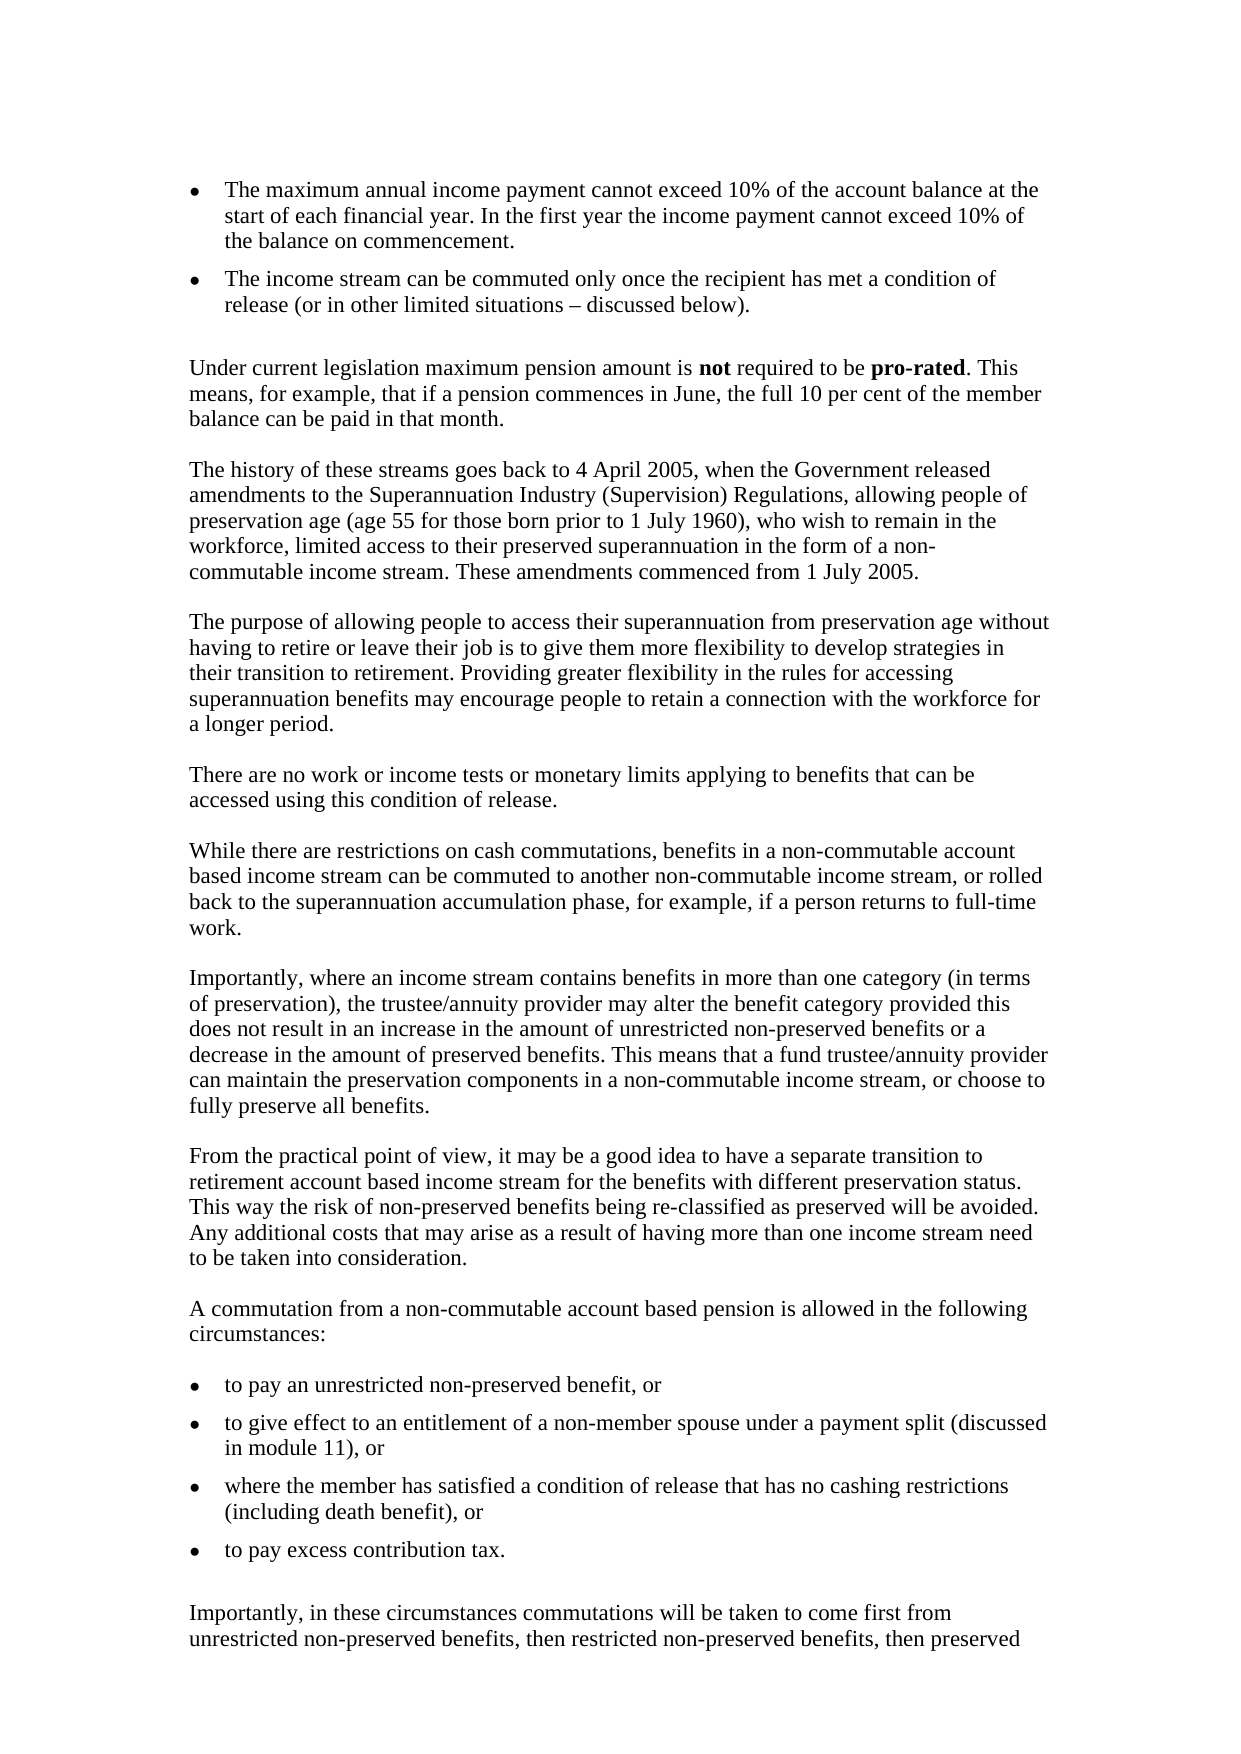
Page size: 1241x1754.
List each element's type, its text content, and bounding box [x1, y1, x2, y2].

text The history of these streams goes back to 4 April 2005, when the Government released amendments to the Superannuation Industry (Supervision) Regulations, allowing people of preservation age (age 55 for those born prior to 1 July 1960), who wish to remain in the workforce, limited access to their preserved superannuation in the form of a non-commutable income stream. These amendments commenced from 1 July 2005. [189, 457, 1051, 584]
list to pay excess contribution tax. [189, 1537, 1051, 1588]
text A commutation from a non-commutable account based pension is allowed in the following circumstances: [189, 1296, 1051, 1347]
list The income stream can be commuted only once the recipient has met a condition of release (or in other limited situations – discussed below). [189, 266, 1051, 343]
text Importantly, in these circumstances commutations will be taken to come first from unrestricted non-preserved benefits, then restricted non-preserved benefits, then preserved [189, 1600, 1051, 1651]
text Importantly, where an income stream contains benefits in more than one category (in terms of preservation), the trustee/annuity provider may alter the benefit category provided this does not result in an increase in the amount of unrestricted non-preserved benefits or a decrease in the amount of preserved benefits. This means that a fund trustee/annuity provider can maintain the preservation components in a non-commutable income stream, or choose to fully preserve all benefits. [189, 965, 1051, 1118]
list The maximum annual income payment cannot exceed 10% of the account balance at the start of each financial year. In the first year the income payment cannot exceed 10% of the balance on commencement. [189, 177, 1051, 254]
list to give effect to an entitlement of a non-member spouse under a payment split (discussed in module 11), or [189, 1410, 1051, 1461]
text Under current legislation maximum pension amount is not required to be pro-rated. This means, for example, that if a pension commences in June, the full 10 per cent of the member balance can be paid in that month. [189, 355, 1051, 432]
list where the member has satisfied a condition of release that has no cashing restrictions (including death benefit), or [189, 1473, 1051, 1524]
list to pay an unrestricted non-preserved benefit, or [189, 1372, 1051, 1397]
text The purpose of allowing people to access their superannuation from preservation age without having to retire or leave their job is to give them more flexibility to develop strategies in their transition to retirement. Providing greater flexibility in the rules for accessing superannuation benefits may encourage people to retain a connection with the workforce for a longer period. [189, 609, 1051, 737]
text While there are restrictions on cash commutations, benefits in a non-commutable account based income stream can be commuted to another non-commutable income stream, or rolled back to the superannuation accumulation phase, for example, if a person returns to full-time work. [189, 838, 1051, 940]
text From the practical point of view, it may be a good idea to have a separate transition to retirement account based income stream for the benefits with different preservation status. This way the risk of non-preserved benefits being re-classified as preserved will be avoided. Any additional costs that may arise as a result of having more than one income stream need to be taken into consideration. [189, 1143, 1051, 1271]
text There are no work or income tests or monetary limits applying to benefits that can be accessed using this condition of release. [189, 762, 1051, 813]
